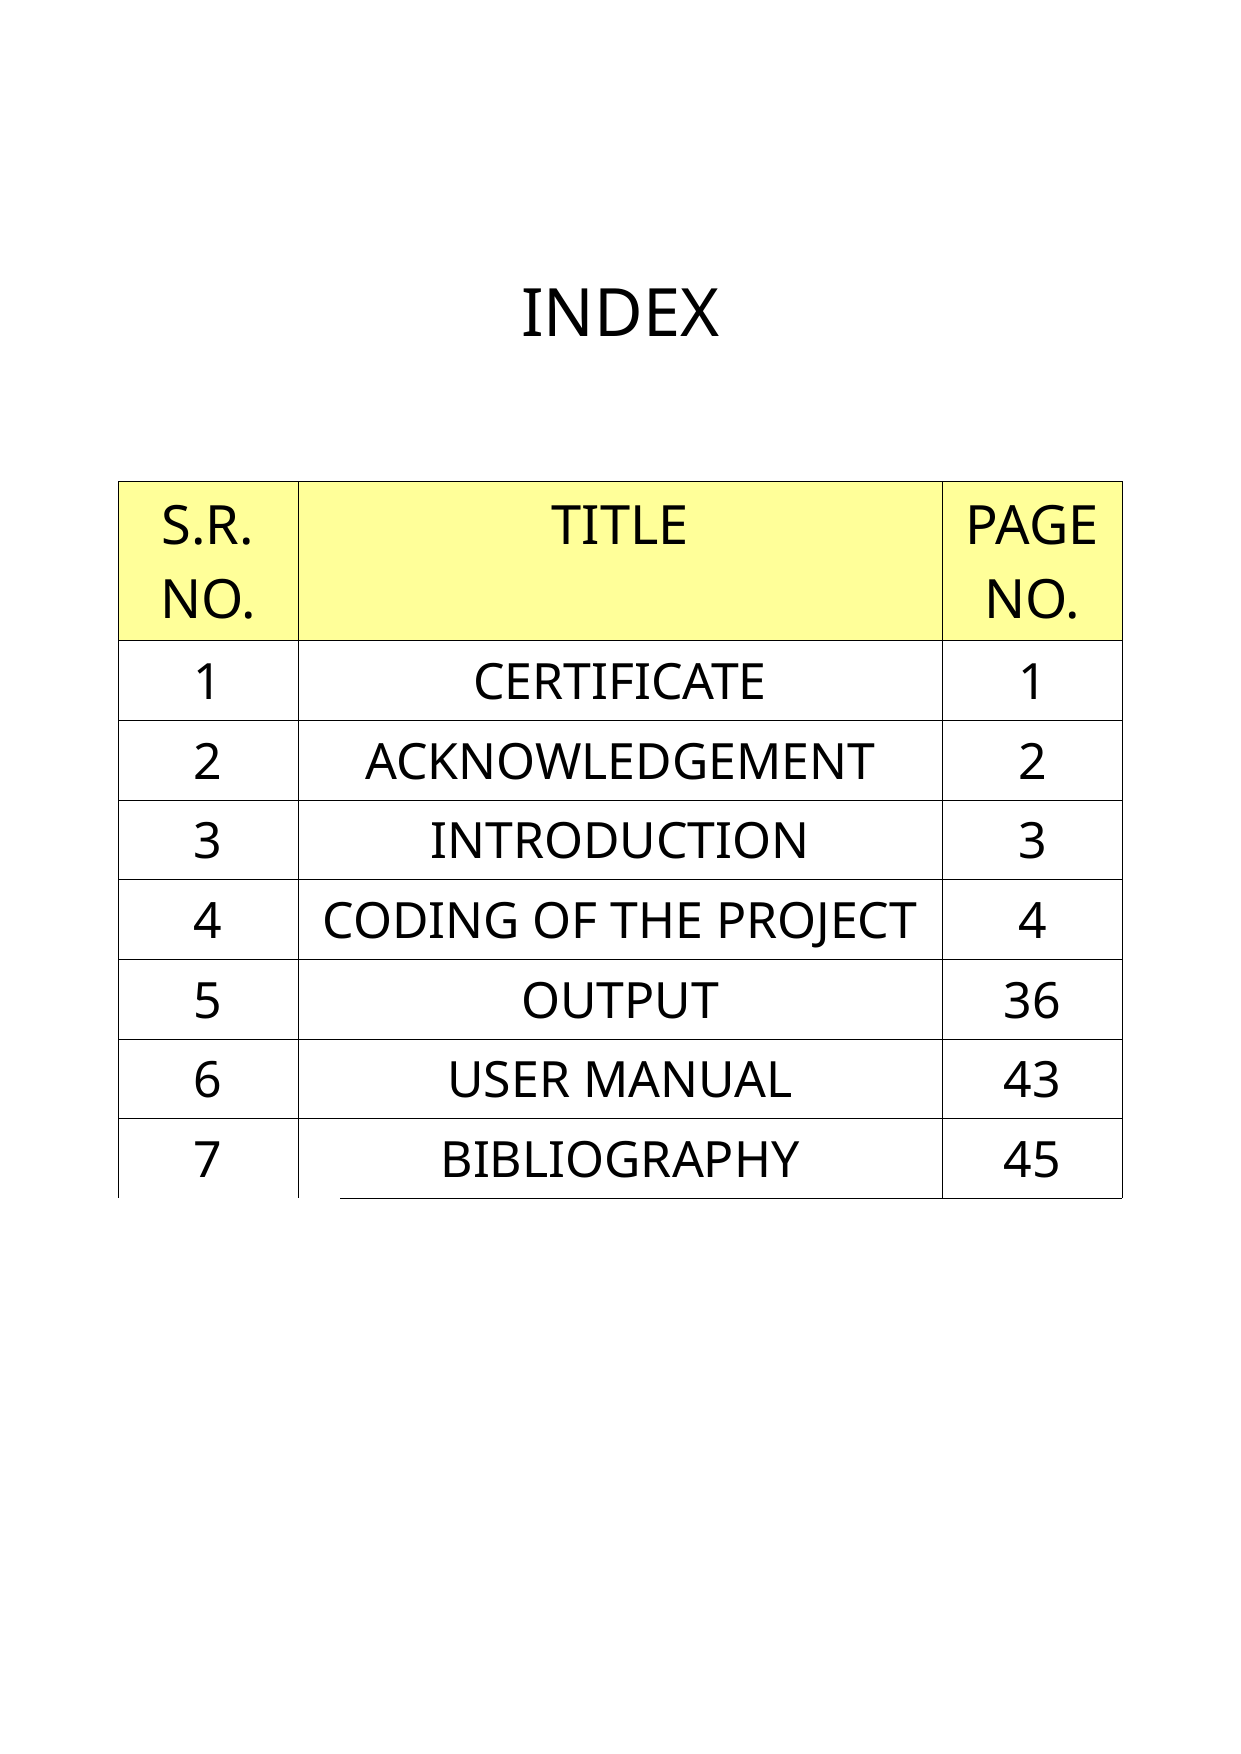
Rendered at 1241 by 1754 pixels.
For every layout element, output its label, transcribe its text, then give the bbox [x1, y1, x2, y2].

table_header S.R. NO. [119, 482, 298, 640]
table_cell OUTPUT [299, 960, 942, 1038]
table_cell 36 [943, 960, 1122, 1038]
table_header TITLE [299, 482, 942, 640]
table_cell 3 [943, 801, 1122, 879]
table_cell 1 [943, 641, 1122, 720]
table_header PAGE NO. [943, 482, 1122, 640]
table_cell INTRODUCTION [299, 801, 942, 879]
table_cell USER MANUAL [299, 1040, 942, 1118]
table_cell CERTIFICATE [299, 641, 942, 720]
table_cell BIBLIOGRAPHY [299, 1119, 942, 1198]
table_cell 7 [119, 1119, 298, 1198]
table_cell 2 [119, 721, 298, 799]
table_cell ACKNOWLEDGEMENT [299, 721, 942, 799]
table_cell 3 [119, 801, 298, 879]
table_cell 4 [119, 880, 298, 959]
table_cell 45 [943, 1119, 1122, 1198]
table_cell 43 [943, 1040, 1122, 1118]
table_cell 6 [119, 1040, 298, 1118]
table_cell 2 [943, 721, 1122, 799]
table_cell 5 [119, 960, 298, 1038]
table_cell 1 [119, 641, 298, 720]
table_cell CODING OF THE PROJECT [299, 880, 942, 959]
table_cell 4 [943, 880, 1122, 959]
text INDEX [118, 266, 1122, 356]
